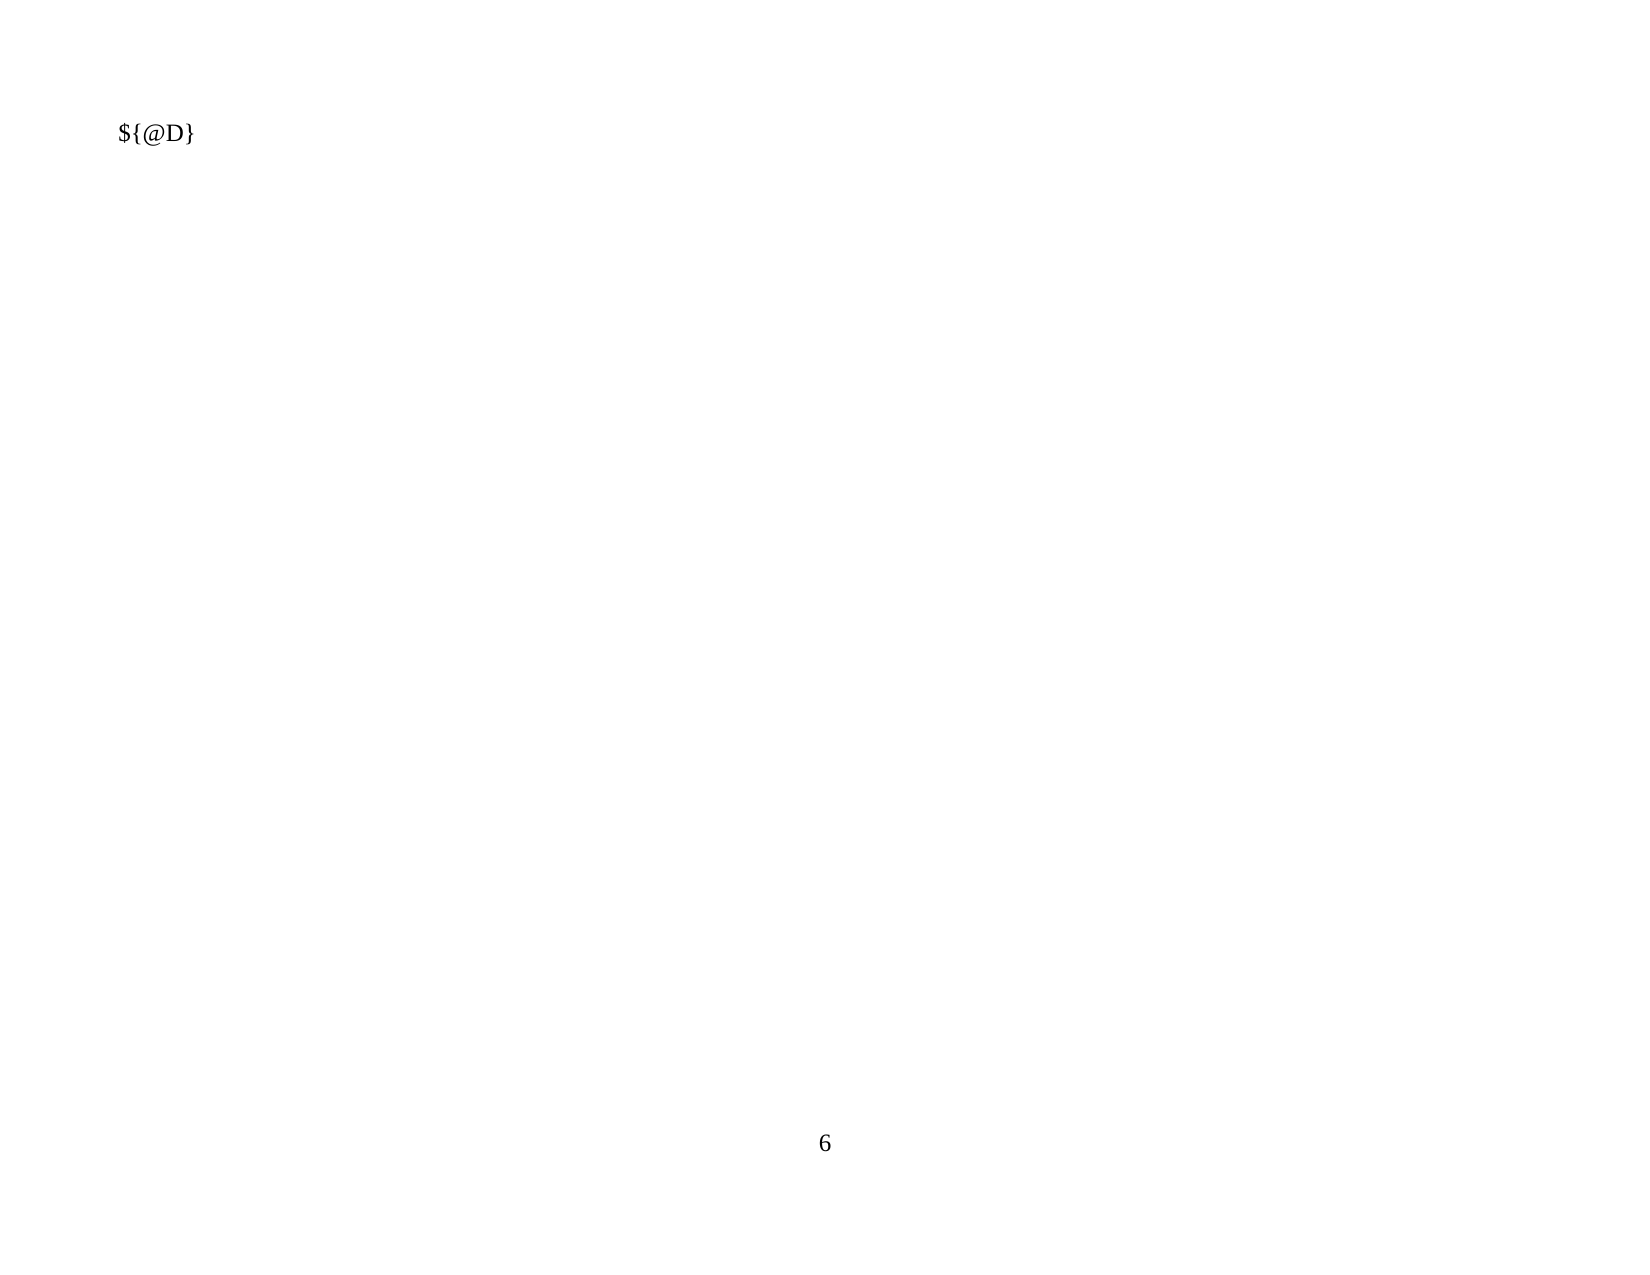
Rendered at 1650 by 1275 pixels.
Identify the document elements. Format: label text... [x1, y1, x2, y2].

text ${@D} [118, 118, 1532, 147]
